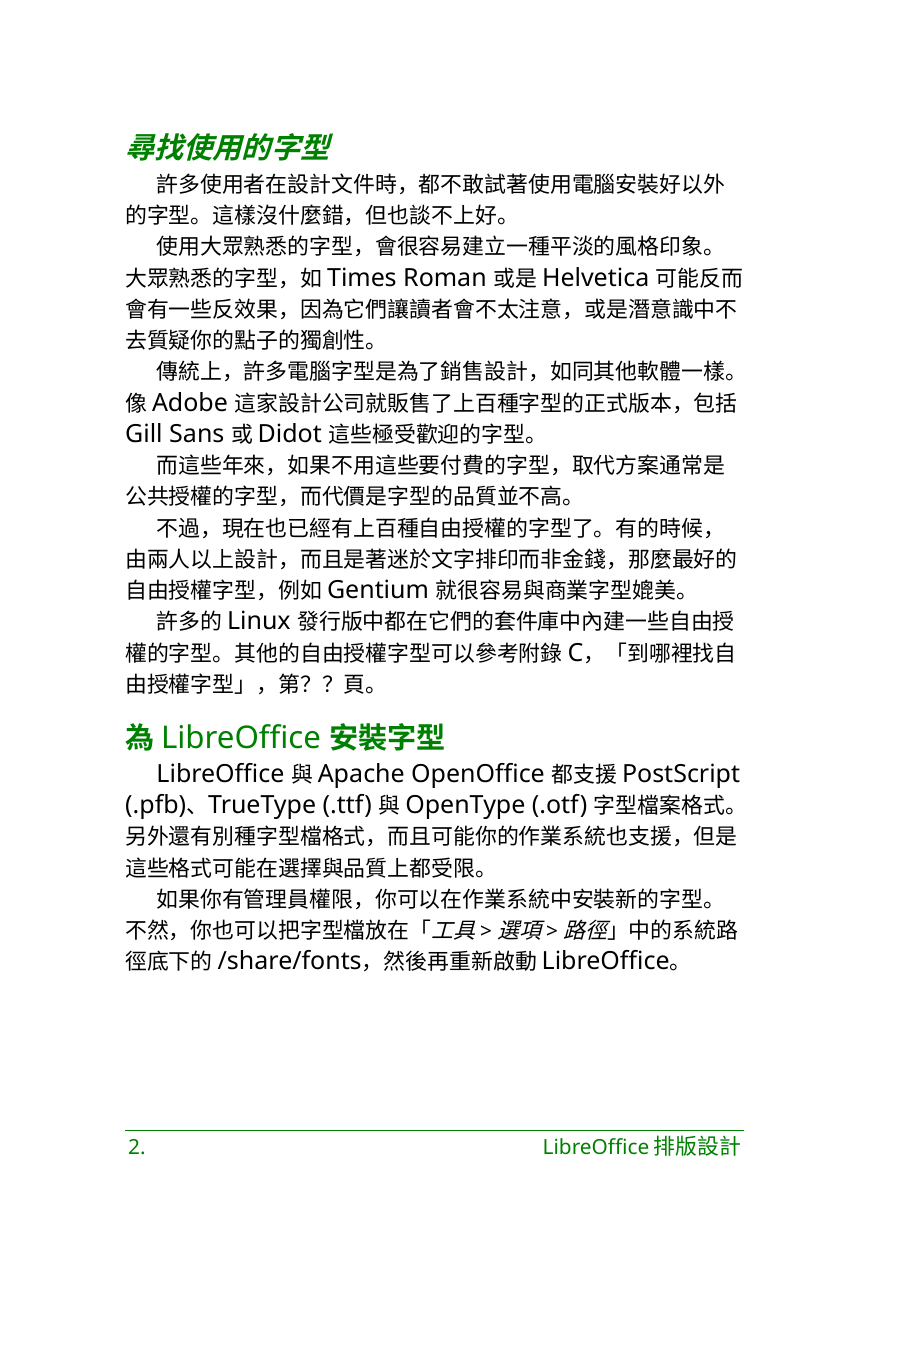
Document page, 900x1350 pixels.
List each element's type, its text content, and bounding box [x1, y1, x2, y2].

text 許多使用者在設計文件時，都不敢試著使用電腦安裝好以外的字型。這樣沒什麼錯，但也談不上好。 [125, 167, 744, 230]
text 不過，現在也已經有上百種自由授權的字型了。有的時候，由兩人以上設計，而且是著迷於文字排印而非金錢，那麼最好的自由授權字型，例如 Gentium 就很容易與商業字型媲美。 [125, 511, 744, 605]
text 許多的 Linux 發行版中都在它們的套件庫中內建一些自由授權的字型。其他的自由授權字型可以參考附錄 C，「到哪裡找自由授權字型」，第？？頁。 [125, 605, 744, 698]
text 傳統上，許多電腦字型是為了銷售設計，如同其他軟體一樣。像 Adobe 這家設計公司就販售了上百種字型的正式版本，包括 Gill Sans 或 Didot 這些極受歡迎的字型。 [125, 355, 744, 448]
subtitle 為 LibreOffice 安裝字型 [125, 714, 744, 757]
text 如果你有管理員權限，你可以在作業系統中安裝新的字型。不然，你也可以把字型檔放在「工具 > 選項 > 路徑」中的系統路徑底下的 /share/fonts，然後再重新啟動 LibreOffice。 [125, 882, 744, 976]
subtitle 尋找使用的字型 [125, 125, 744, 167]
text LibreOffice 與 Apache OpenOffice 都支援 PostScript (.pfb)、TrueType (.ttf) 與 OpenType (.otf) 字型檔案格式。另外還有別種字型檔格式，而且可能你的作業系統也支援，但是這些格式可能在選擇與品質上都受限。 [125, 757, 744, 882]
text 使用大眾熟悉的字型，會很容易建立一種平淡的風格印象。大眾熟悉的字型，如 Times Roman 或是 Helvetica 可能反而會有一些反效果，因為它們讓讀者會不太注意，或是潛意識中不去質疑你的點子的獨創性。 [125, 230, 744, 355]
text 而這些年來，如果不用這些要付費的字型，取代方案通常是公共授權的字型，而代價是字型的品質並不高。 [125, 448, 744, 511]
